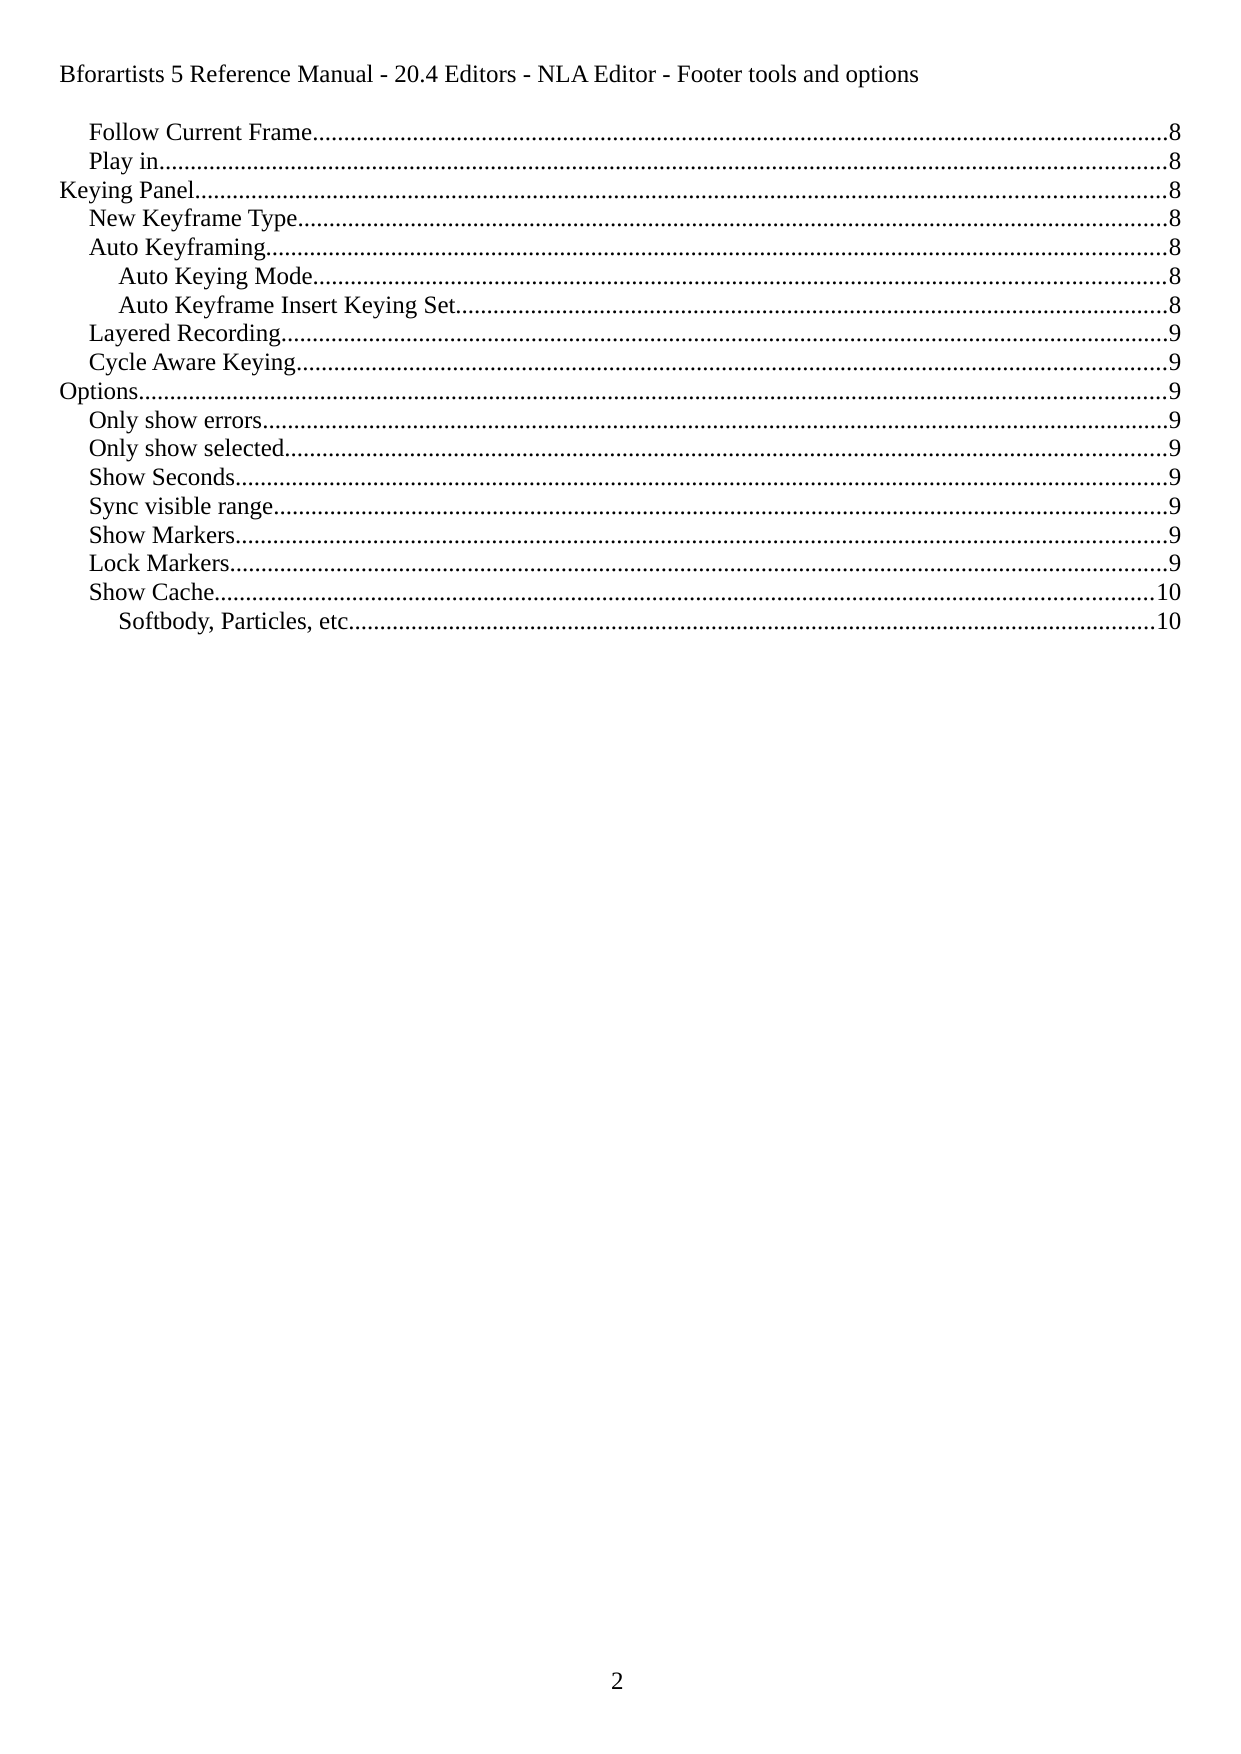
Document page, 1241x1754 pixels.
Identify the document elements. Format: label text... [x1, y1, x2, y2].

text Layered Recording 9 [88, 318, 1181, 347]
text Auto Keyframing 8 [88, 232, 1181, 261]
text Show Seconds 9 [88, 462, 1181, 491]
text Follow Current Frame 8 [88, 117, 1181, 146]
text Show Cache 10 [88, 577, 1181, 606]
text Auto Keying Mode 8 [118, 261, 1181, 290]
text Show Markers 9 [88, 520, 1181, 548]
text Sync visible range 9 [88, 491, 1181, 520]
text Only show selected 9 [88, 433, 1181, 462]
text Options 9 [59, 376, 1181, 405]
text Keying Panel 8 [59, 175, 1181, 203]
text Play in 8 [88, 146, 1181, 175]
text Softbody, Particles, etc. 10 [118, 606, 1181, 635]
text New Keyframe Type 8 [88, 203, 1181, 232]
text Only show errors 9 [88, 405, 1181, 433]
text Auto Keyframe Insert Keying Set 8 [118, 290, 1181, 318]
text Cycle Aware Keying 9 [88, 347, 1181, 376]
text Lock Markers 9 [88, 548, 1181, 577]
